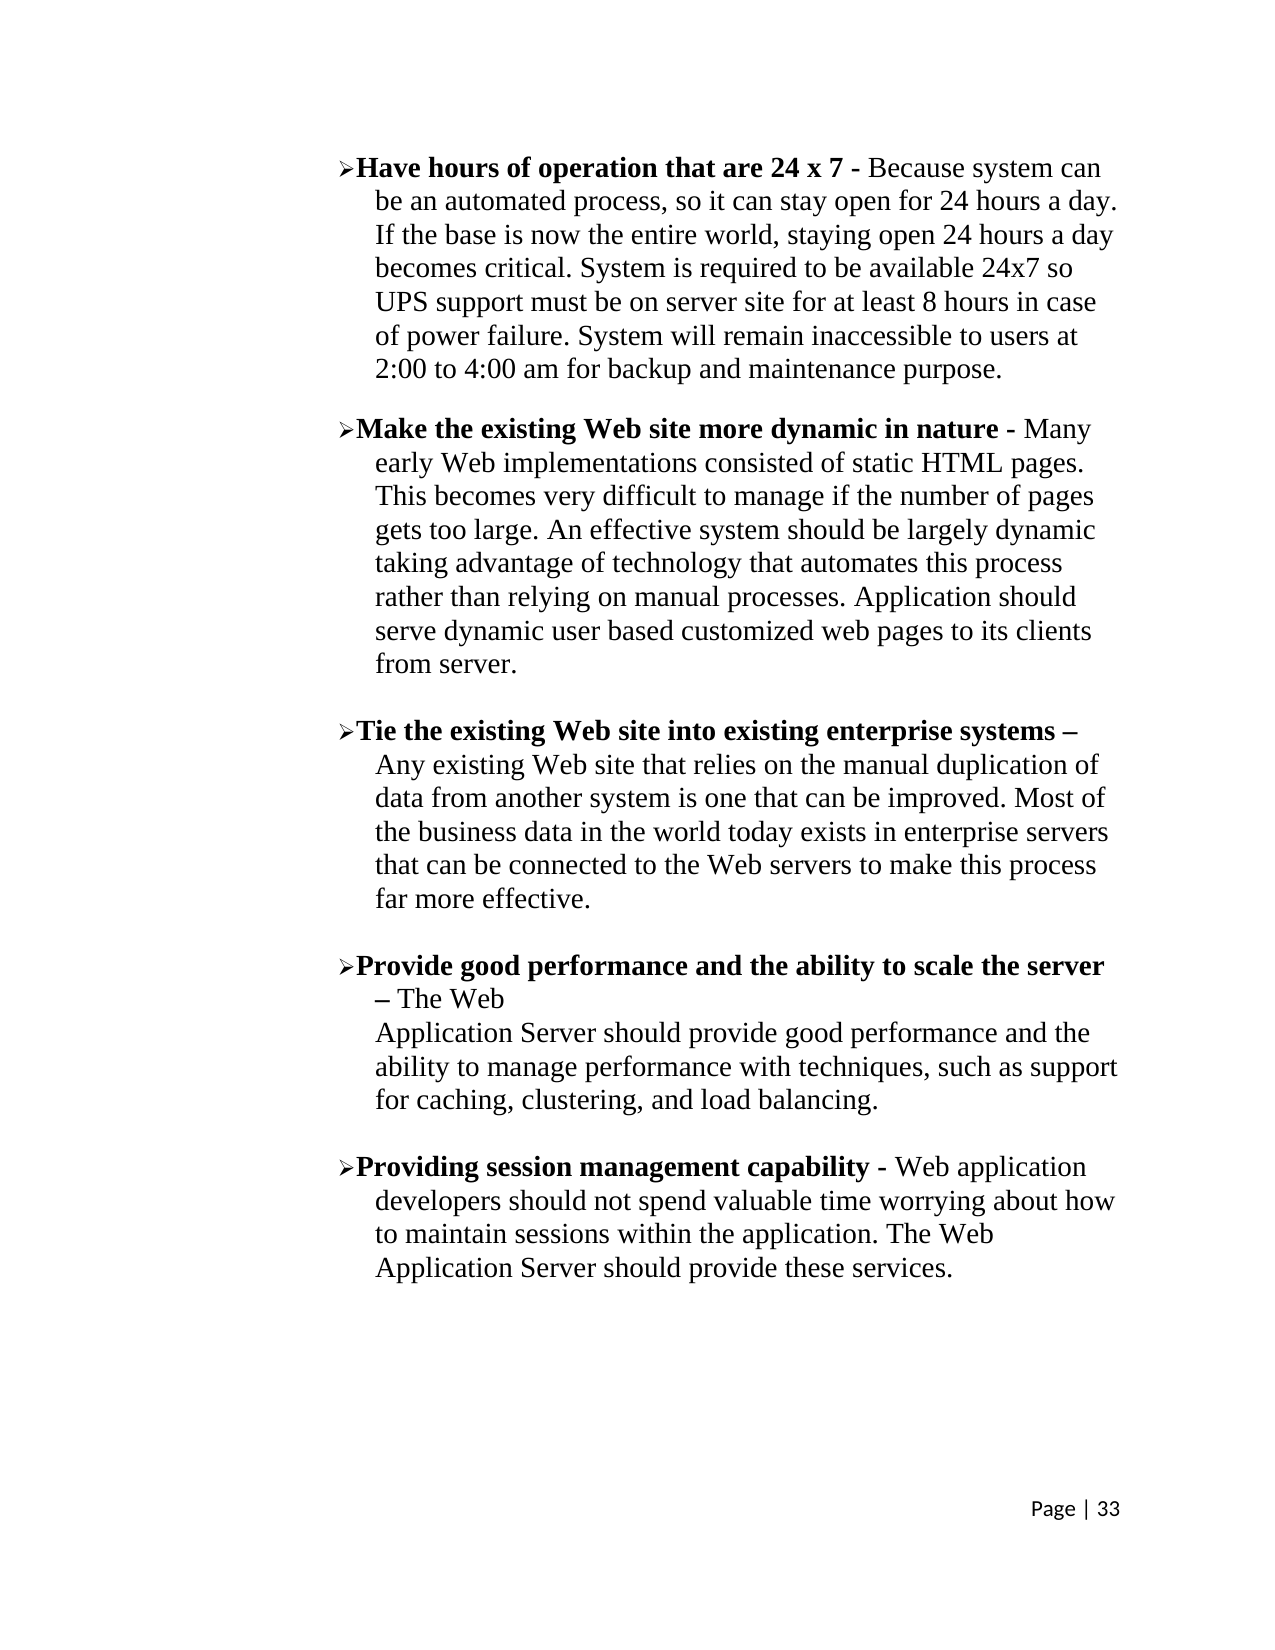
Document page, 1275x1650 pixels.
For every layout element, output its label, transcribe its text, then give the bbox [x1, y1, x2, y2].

list Tie the existing Web site into existing enterprise systems – Any existing Web site that relies on the manual duplication of data from another system is one that can be improved. Most of the business data in the world today exists in enterprise servers that can be connected to the Web servers to make this process far more effective. [337, 713, 1125, 914]
list Providing session management capability - Web application developers should not spend valuable time worrying about how to maintain sessions within the application. The Web Application Server should provide these services. [337, 1149, 1125, 1283]
list Make the existing Web site more dynamic in nature - Many early Web implementations consisted of static HTML pages. This becomes very difficult to manage if the number of pages gets too large. An effective system should be largely dynamic taking advantage of technology that automates this process rather than relying on manual processes. Application should serve dynamic user based customized web pages to its clients from server. [337, 411, 1125, 680]
text Application Server should provide good performance and the ability to manage performance with techniques, such as support for caching, clustering, and load balancing. [375, 1015, 1125, 1116]
list Have hours of operation that are 24 x 7 - Because system can be an automated process, so it can stay open for 24 hours a day. If the base is now the entire world, staying open 24 hours a day becomes critical. System is required to be available 24x7 so UPS support must be on server site for at least 8 hours in case of power failure. System will remain inaccessible to users at 2:00 to 4:00 am for backup and maintenance purpose. [337, 150, 1125, 385]
list Provide good performance and the ability to scale the server – The Web [337, 948, 1125, 1015]
